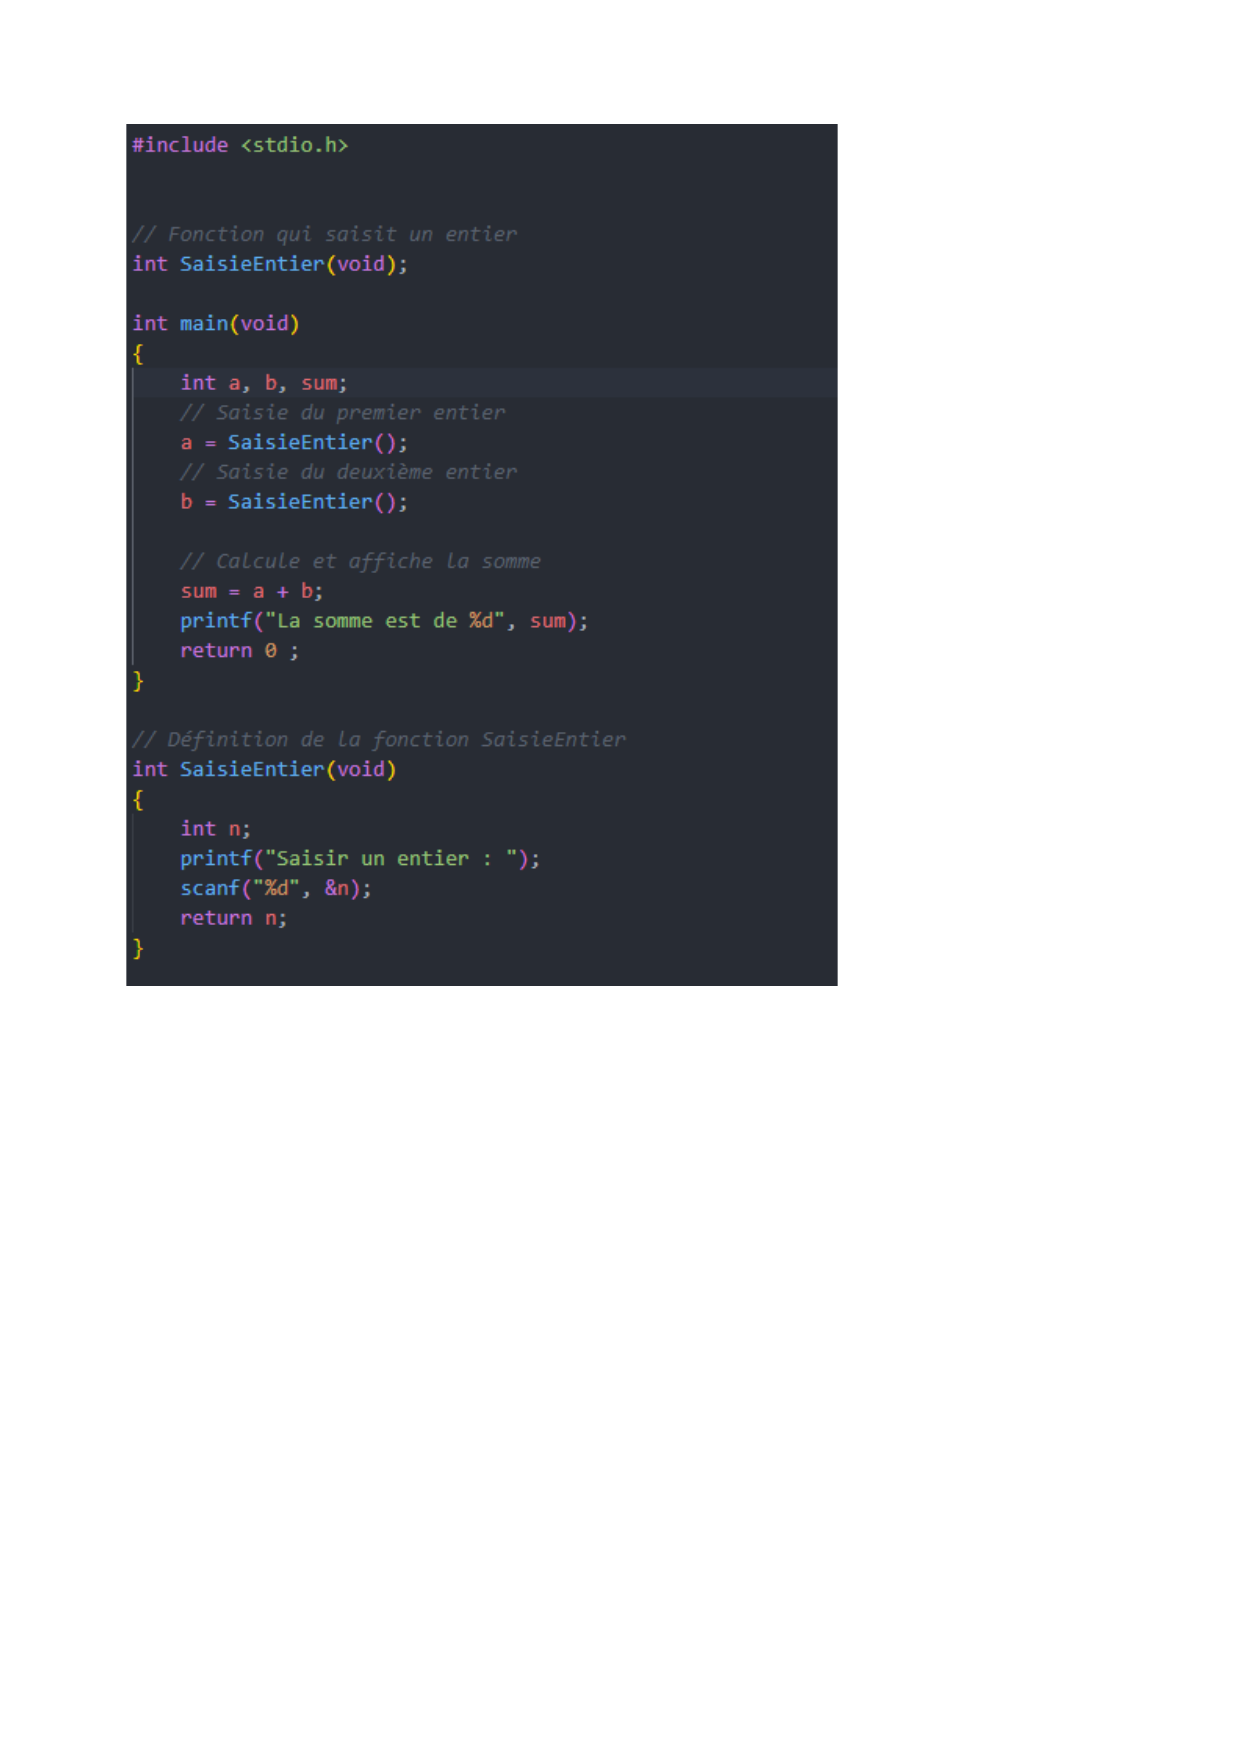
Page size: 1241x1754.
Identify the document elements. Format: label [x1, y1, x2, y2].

picture [126, 124, 838, 986]
